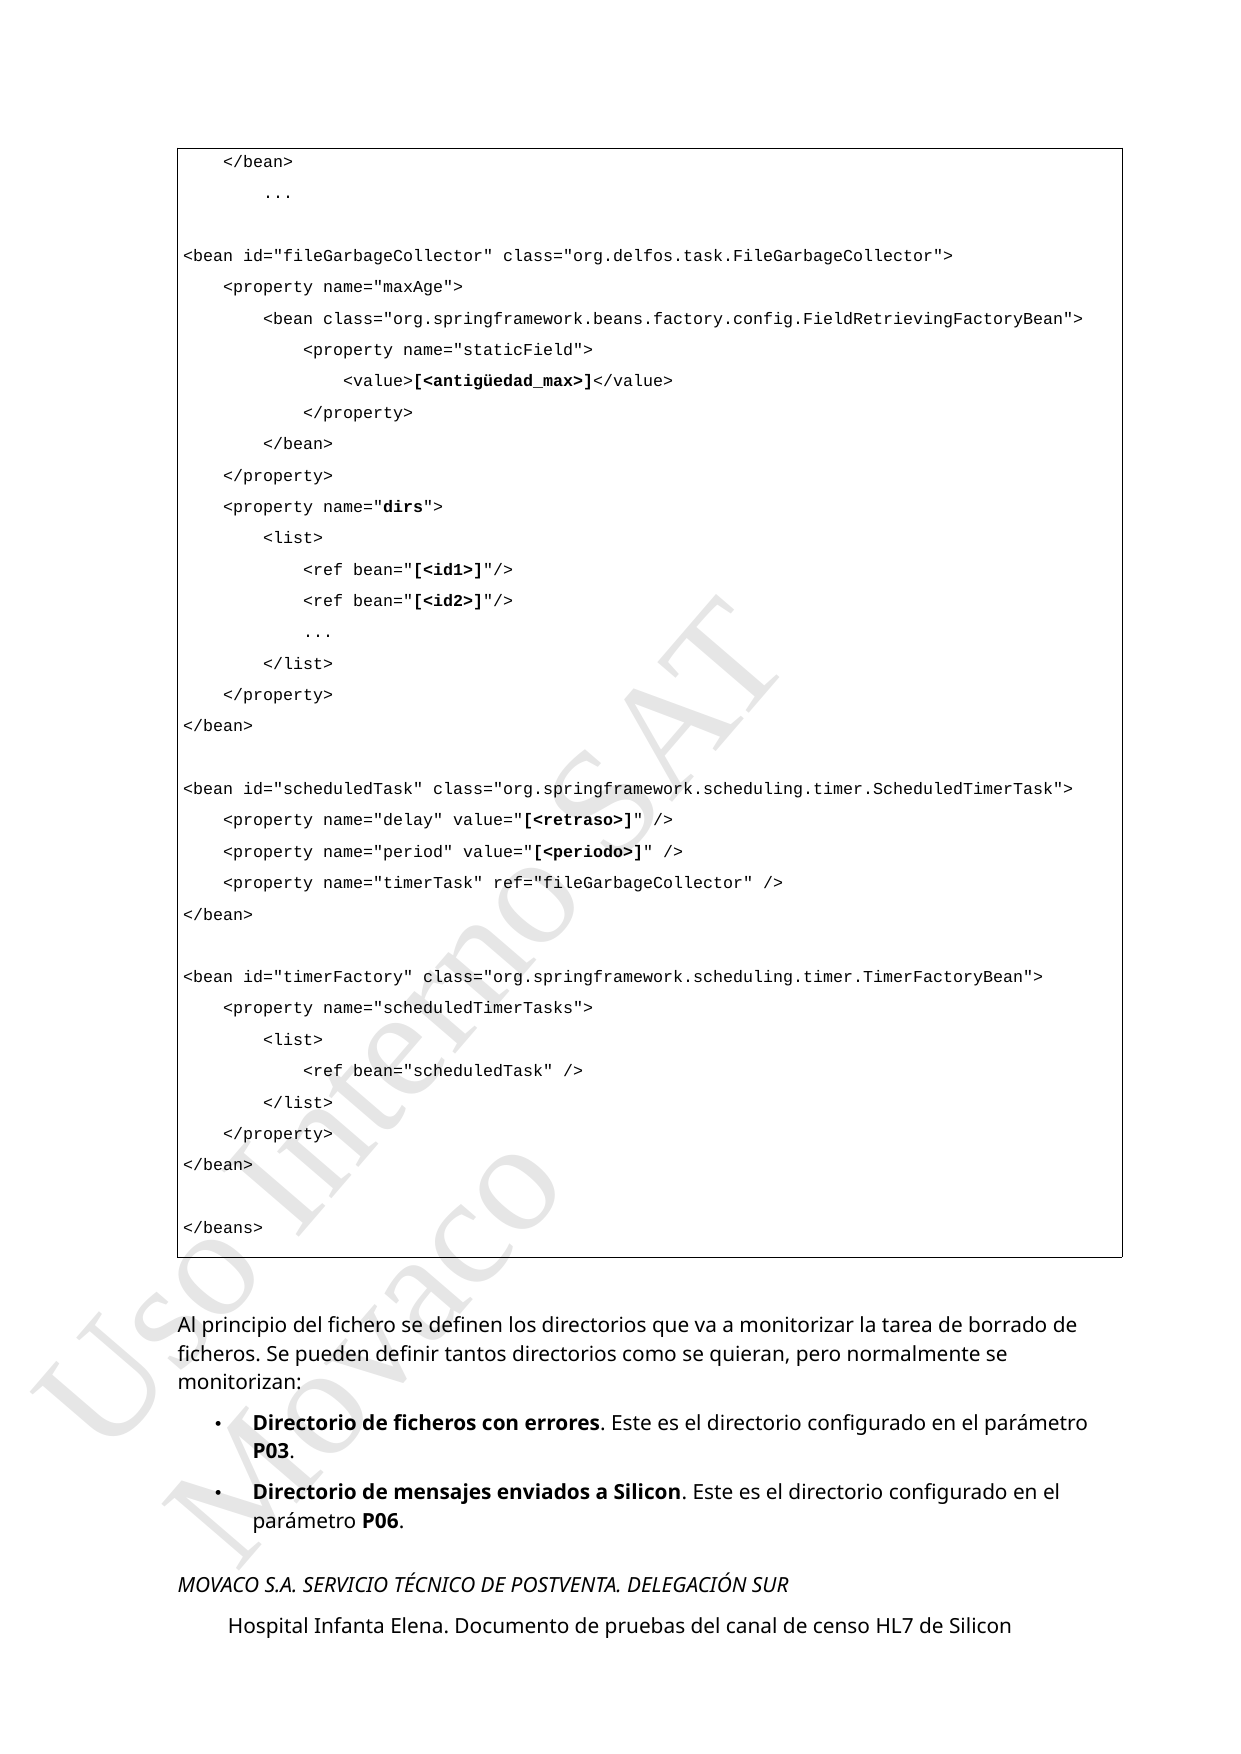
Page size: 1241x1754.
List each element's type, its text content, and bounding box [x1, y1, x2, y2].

list Directorio de ficheros con errores. Este es el directorio configurado en el parámetro P03. [242, 1408, 1122, 1465]
list Directorio de ficheros con errores. Este es el directorio configurado en el parámetro P03. [296, 1408, 353, 1443]
text Al principio del fichero se definen los directorios que va a monitorizar la tarea de borrado de ficheros. Se pueden definir tantos directorios como se quieran, pero normalmente se monitorizan: [177, 1310, 1122, 1396]
table_header <?xml version="1.0" encoding="UTF-8"?> <beans xmlns="http://www.springframework.org/schema/beans" xmlns:xsi="http://www.w3.org/2001/XMLSchema-instance" xsi:schemaLocation="http://www.springframework.org/schema/beans http://www.springframework.org/schema/beans/spring-beans-3.0.xsd"> <bean id="[<id1>]" class="java.io.File"> <constructor-arg type="java.lang.String" value=[<dir1>] /> </bean> <bean id="[<id2>]" class="java.io.File"> <constructor-arg type="java.lang.String" value=[<dir2>] /> </bean> ... <bean id="fileGarbageCollector" class="org.delfos.task.FileGarbageCollector"> <property name="maxAge"> <bean class="org.springframework.beans.factory.config.FieldRetrievingFactoryBean"> <property name="staticField"> <value>[<antigüedad_max>]</value> </property> </bean> </property> <property name="dirs"> <list> <ref bean="[<id1>]"/> <ref bean="[<id2>]"/> ... </list> </property> </bean> <bean id="scheduledTask" class="org.springframework.scheduling.timer.ScheduledTimerTask"> <property name="delay" value="[<retraso>]" /> <property name="period" value="[<periodo>]" /> <property name="timerTask" ref="fileGarbageCollector" /> </bean> <bean id="timerFactory" class="org.springframework.scheduling.timer.TimerFactoryBean"> <property name="scheduledTimerTasks"> <list> <ref bean="scheduledTask" /> </list> </property> </bean> </beans> [178, 149, 1122, 1257]
list Directorio de mensajes enviados a Silicon. Este es el directorio configurado en el parámetro P06. [215, 1477, 1122, 1534]
